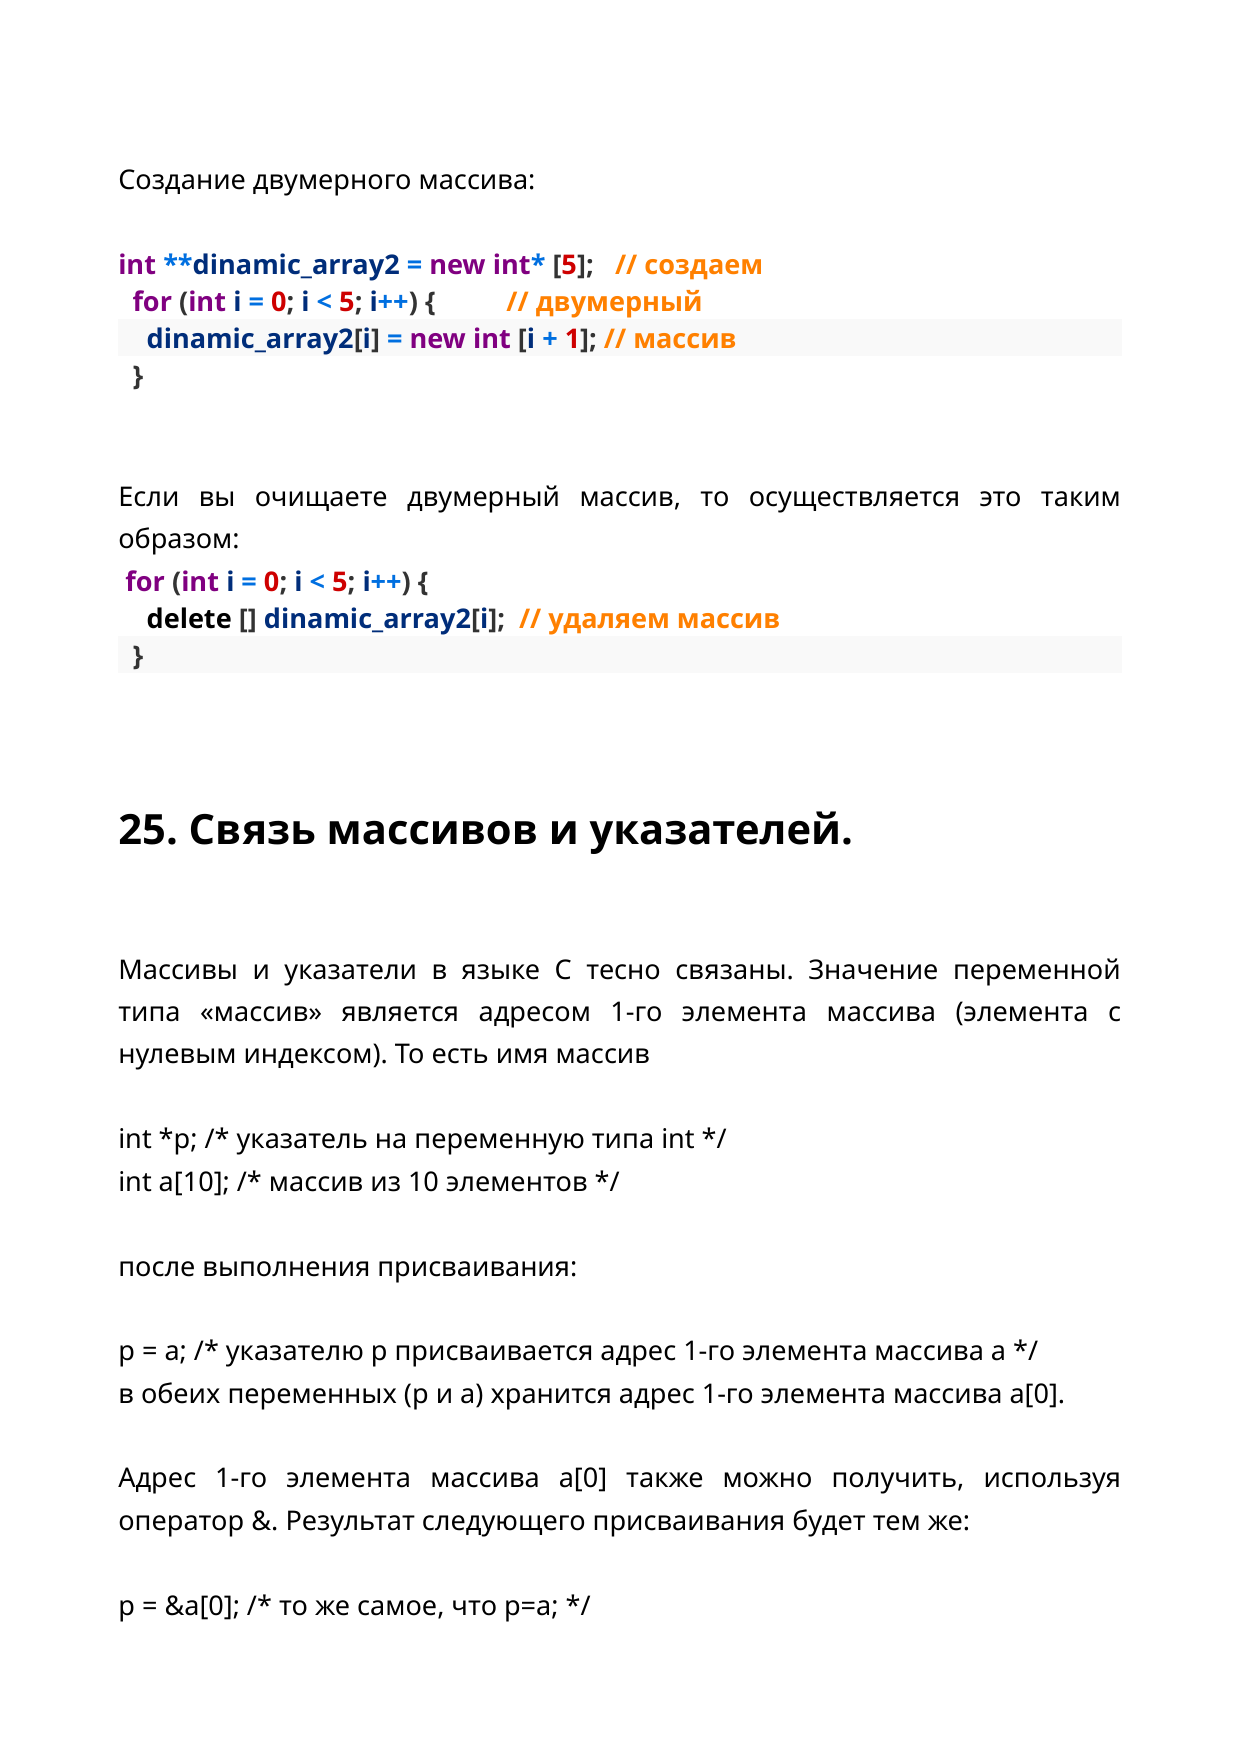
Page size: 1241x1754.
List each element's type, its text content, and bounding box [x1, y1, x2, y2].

text int a[10]; /* массив из 10 элементов */ [118, 1162, 1122, 1199]
text int *p; /* указатель на переменную типа int */ [118, 1120, 1122, 1157]
text Массивы и указатели в языке C тесно связаны. Значение переменной типа «массив» является адресом 1-го элемента массива (элемента с нулевым индексом). То есть имя массив [118, 950, 1122, 1072]
text delete [] dinamic_array2[i]; // удаляем массив [118, 599, 1122, 636]
text p = a; /* указателю p присваивается адрес 1-го элемента массива a */ [118, 1332, 1122, 1369]
text } [118, 636, 1122, 673]
text Если вы очищаете двумерный массив, то осуществляется это таким образом: [118, 478, 1122, 557]
text p = &a[0]; /* то же самое, что p=a; */ [118, 1586, 1122, 1623]
text в обеих переменных (p и a) хранится адрес 1-го элемента массива a[0]. [118, 1374, 1122, 1411]
text for (int i = 0; i < 5; i++) { // двумерный [118, 282, 1122, 319]
text } [118, 356, 1122, 393]
text for (int i = 0; i < 5; i++) { [118, 562, 1122, 599]
text dinamic_array2[i] = new int [i + 1]; // массив [118, 319, 1122, 356]
text после выполнения присваивания: [118, 1247, 1122, 1284]
text Создание двумерного массива: [118, 161, 1122, 197]
text int **dinamic_array2 = new int* [5]; // создаем [118, 245, 1122, 282]
text 25. Связь массивов и указателей. [118, 800, 1122, 857]
text Адрес 1-го элемента массива a[0] также можно получить, используя оператор &. Результат следующего присваивания будет тем же: [118, 1459, 1122, 1538]
